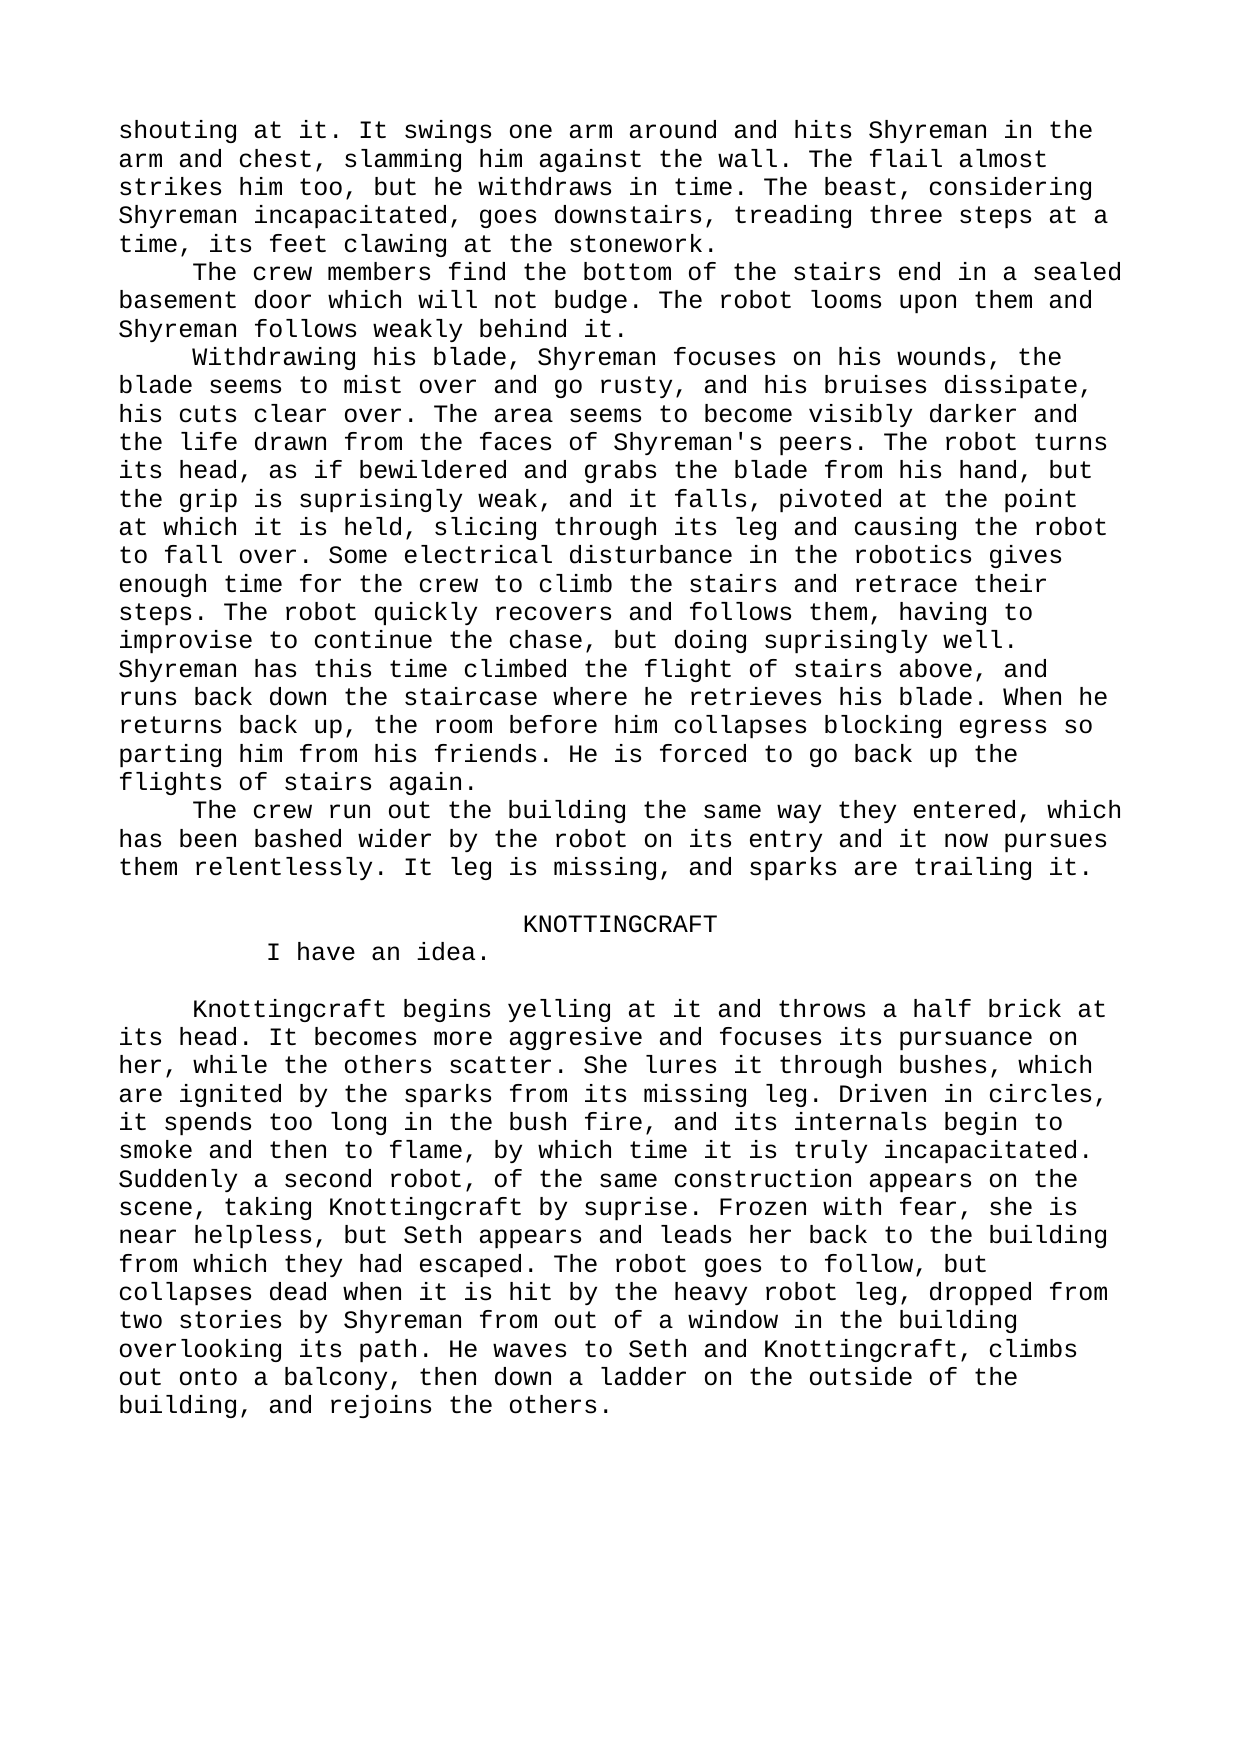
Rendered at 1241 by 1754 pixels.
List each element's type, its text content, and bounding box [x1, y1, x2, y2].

text The crew run out the building the same way they entered, which has been bashed wider by the robot on its entry and it now pursues them relentlessly. It leg is missing, and sparks are trailing it. [118, 798, 1122, 883]
text KNOTTINGCRAFT [118, 911, 1122, 940]
text I have an idea. [118, 940, 1122, 968]
text shouting at it. It swings one arm around and hits Shyreman in the arm and chest, slamming him against the wall. The flail almost strikes him too, but he withdraws in time. The beast, considering Shyreman incapacitated, goes downstairs, treading three steps at a time, its feet clawing at the stonework. [118, 118, 1122, 260]
text The crew members find the bottom of the stairs end in a sealed basement door which will not budge. The robot looms upon them and Shyreman follows weakly behind it. [118, 260, 1122, 345]
text Withdrawing his blade, Shyreman focuses on his wounds, the blade seems to mist over and go rusty, and his bruises dissipate, his cuts clear over. The area seems to become visibly darker and the life drawn from the faces of Shyreman's peers. The robot turns its head, as if bewildered and grabs the blade from his hand, but the grip is suprisingly weak, and it falls, pivoted at the point at which it is held, slicing through its leg and causing the robot to fall over. Some electrical disturbance in the robotics gives enough time for the crew to climb the stairs and retrace their steps. The robot quickly recovers and follows them, having to improvise to continue the chase, but doing suprisingly well. Shyreman has this time climbed the flight of stairs above, and runs back down the staircase where he retrieves his blade. When he returns back up, the room before him collapses blocking egress so parting him from his friends. He is forced to go back up the flights of stairs again. [118, 345, 1122, 798]
text Knottingcraft begins yelling at it and throws a half brick at its head. It becomes more aggresive and focuses its pursuance on her, while the others scatter. She lures it through bushes, which are ignited by the sparks from its missing leg. Driven in circles, it spends too long in the bush fire, and its internals begin to smoke and then to flame, by which time it is truly incapacitated. Suddenly a second robot, of the same construction appears on the scene, taking Knottingcraft by suprise. Frozen with fear, she is near helpless, but Seth appears and leads her back to the building from which they had escaped. The robot goes to follow, but collapses dead when it is hit by the heavy robot leg, dropped from two stories by Shyreman from out of a window in the building overlooking its path. He waves to Seth and Knottingcraft, climbs out onto a balcony, then down a ladder on the outside of the building, and rejoins the others. [118, 996, 1122, 1421]
